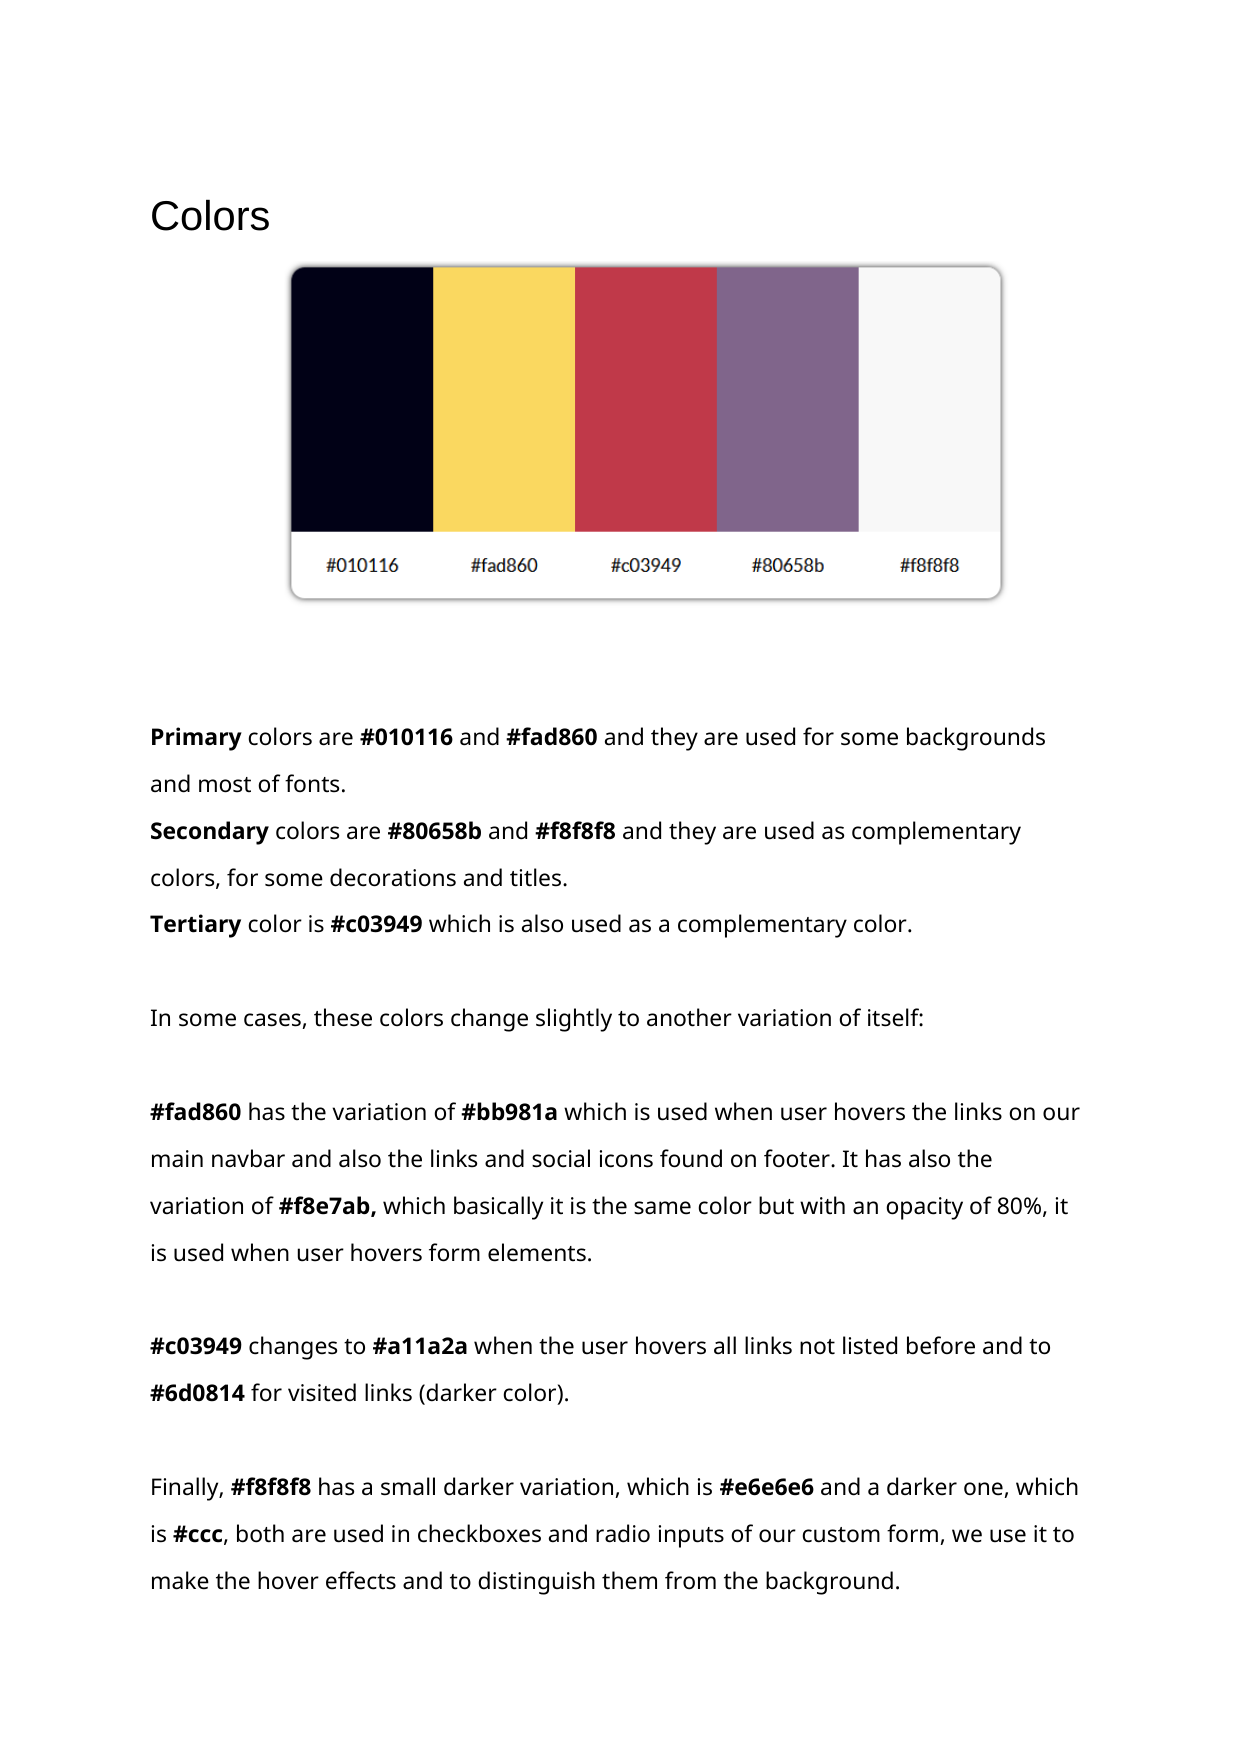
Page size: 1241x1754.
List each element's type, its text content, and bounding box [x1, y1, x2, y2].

picture [284, 261, 1009, 610]
text #fad860 has the variation of #bb981a which is used when user hovers the links on our main navbar and also the links and social icons found on footer. It has also the variation of #f8e7ab, which basically it is the same color but with an opacity of 80%, it is used when user hovers form elements. [150, 1096, 1090, 1268]
subtitle Colors [150, 192, 1090, 239]
text #c03949 changes to #a11a2a when the user hovers all links not listed before and to #6d0814 for visited links (darker color). [150, 1330, 1090, 1408]
text Primary colors are #010116 and #fad860 and they are used for some backgrounds and most of fonts. [150, 721, 1090, 799]
text Tertiary color is #c03949 which is also used as a complementary color. [150, 908, 1090, 939]
text Finally, #f8f8f8 has a small darker variation, which is #e6e6e6 and a darker one, which is #ccc, both are used in checkboxes and radio inputs of our custom form, we use it to make the hover effects and to distinguish them from the background. [150, 1471, 1090, 1596]
text Secondary colors are #80658b and #f8f8f8 and they are used as complementary colors, for some decorations and titles. [150, 814, 1090, 893]
text In some cases, these colors change slightly to another variation of itself: [150, 1002, 1090, 1033]
